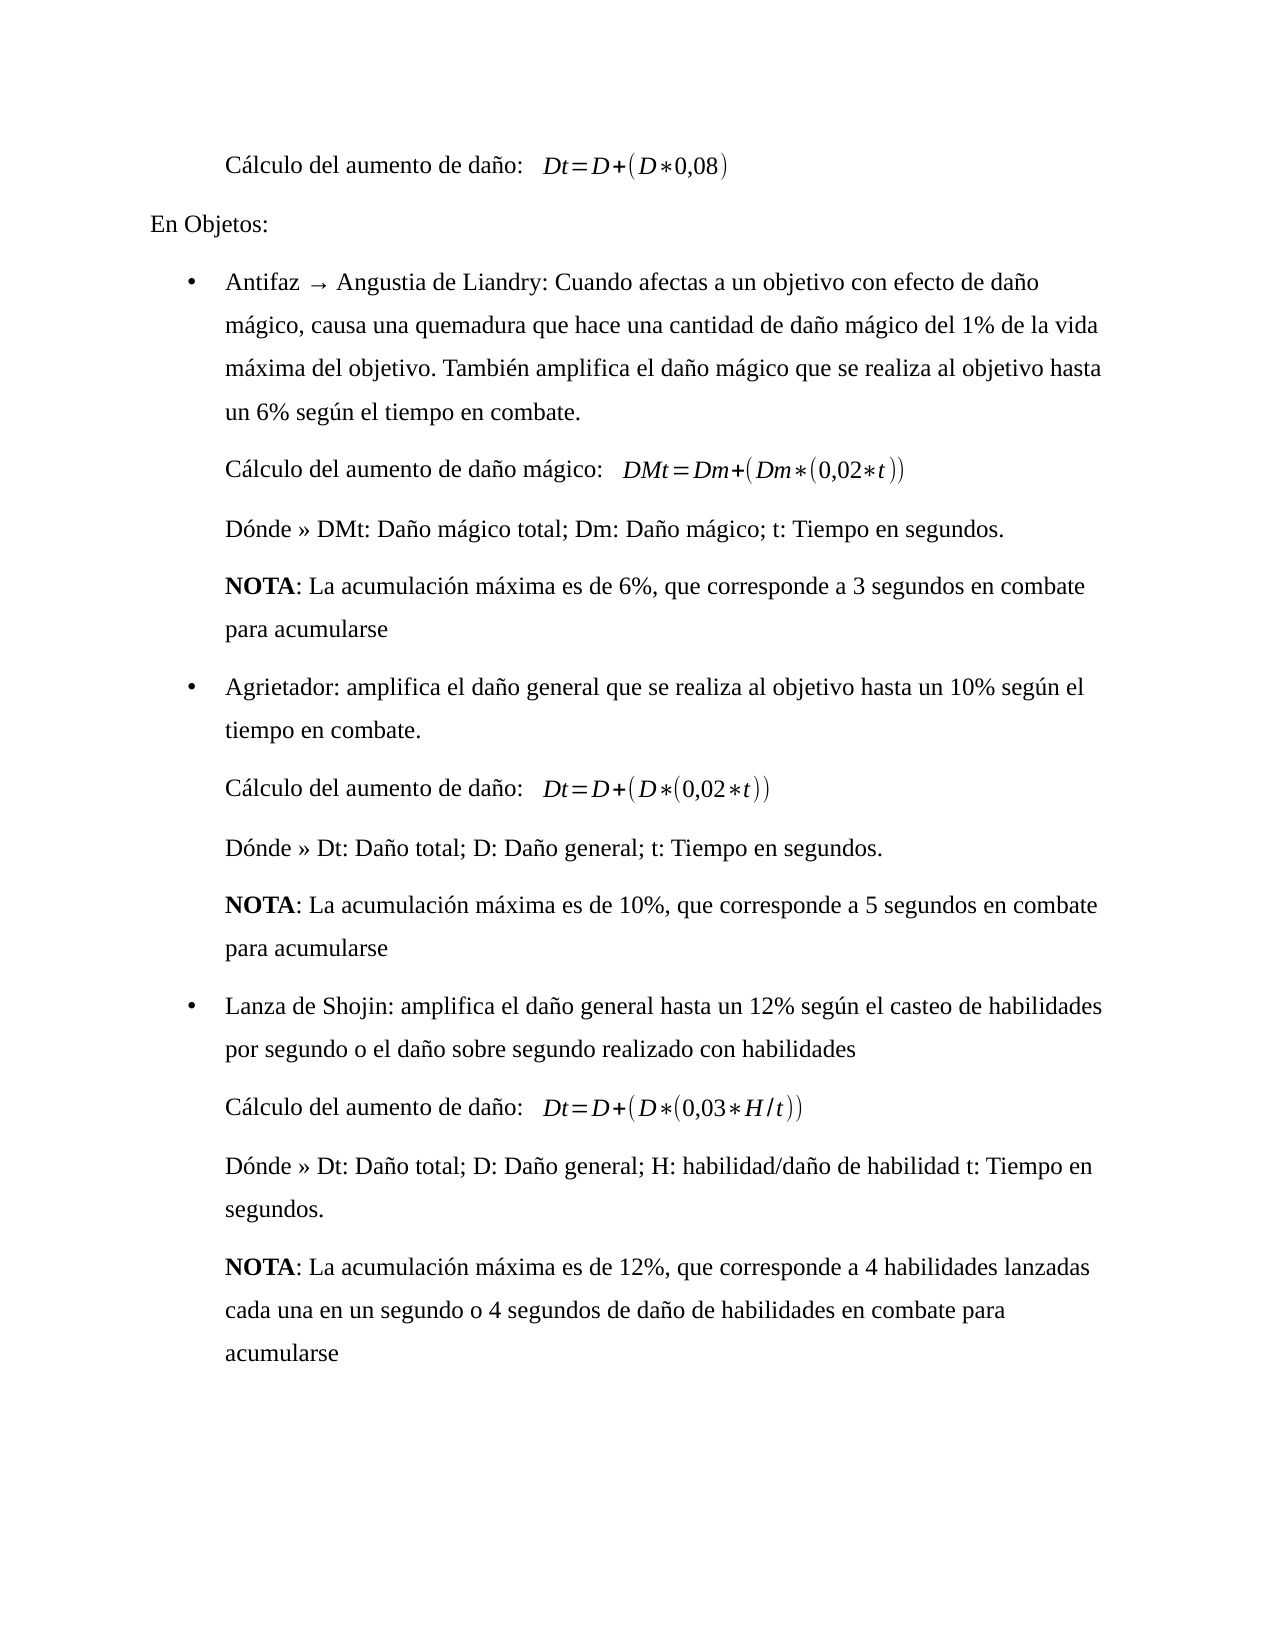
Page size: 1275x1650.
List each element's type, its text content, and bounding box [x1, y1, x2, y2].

list Agrietador: amplifica el daño general que se realiza al objetivo hasta un 10% según el tiempo en combate. [187, 672, 1125, 744]
list NOTA: La acumulación máxima es de 6%, que corresponde a 3 segundos en combate para acumularse [187, 571, 1125, 643]
list NOTA: La acumulación máxima es de 10%, que corresponde a 5 segundos en combate para acumularse [187, 890, 1125, 962]
list NOTA: La acumulación máxima es de 12%, que corresponde a 4 habilidades lanzadas cada una en un segundo o 4 segundos de daño de habilidades en combate para acumularse [187, 1252, 1125, 1367]
list Cálculo del aumento de daño mágico: [187, 454, 1125, 485]
list Cálculo del aumento de daño: [187, 150, 1125, 181]
list Dónde » Dt: Daño total; D: Daño general; H: habilidad/daño de habilidad t: Tiempo en segundos. [187, 1151, 1125, 1223]
list Cálculo del aumento de daño: [187, 773, 1125, 804]
list Lanza de Shojin: amplifica el daño general hasta un 12% según el casteo de habilidades por segundo o el daño sobre segundo realizado con habilidades [187, 991, 1125, 1063]
list Dónde » Dt: Daño total; D: Daño general; t: Tiempo en segundos. [187, 833, 1125, 861]
list Antifaz → Angustia de Liandry: Cuando afectas a un objetivo con efecto de daño mágico, causa una quemadura que hace una cantidad de daño mágico del 1% de la vida máxima del objetivo. También amplifica el daño mágico que se realiza al objetivo hasta un 6% según el tiempo en combate. [187, 267, 1125, 425]
text En Objetos: [150, 209, 1125, 238]
list Cálculo del aumento de daño: [187, 1092, 1125, 1122]
list Dónde » DMt: Daño mágico total; Dm: Daño mágico; t: Tiempo en segundos. [187, 514, 1125, 542]
